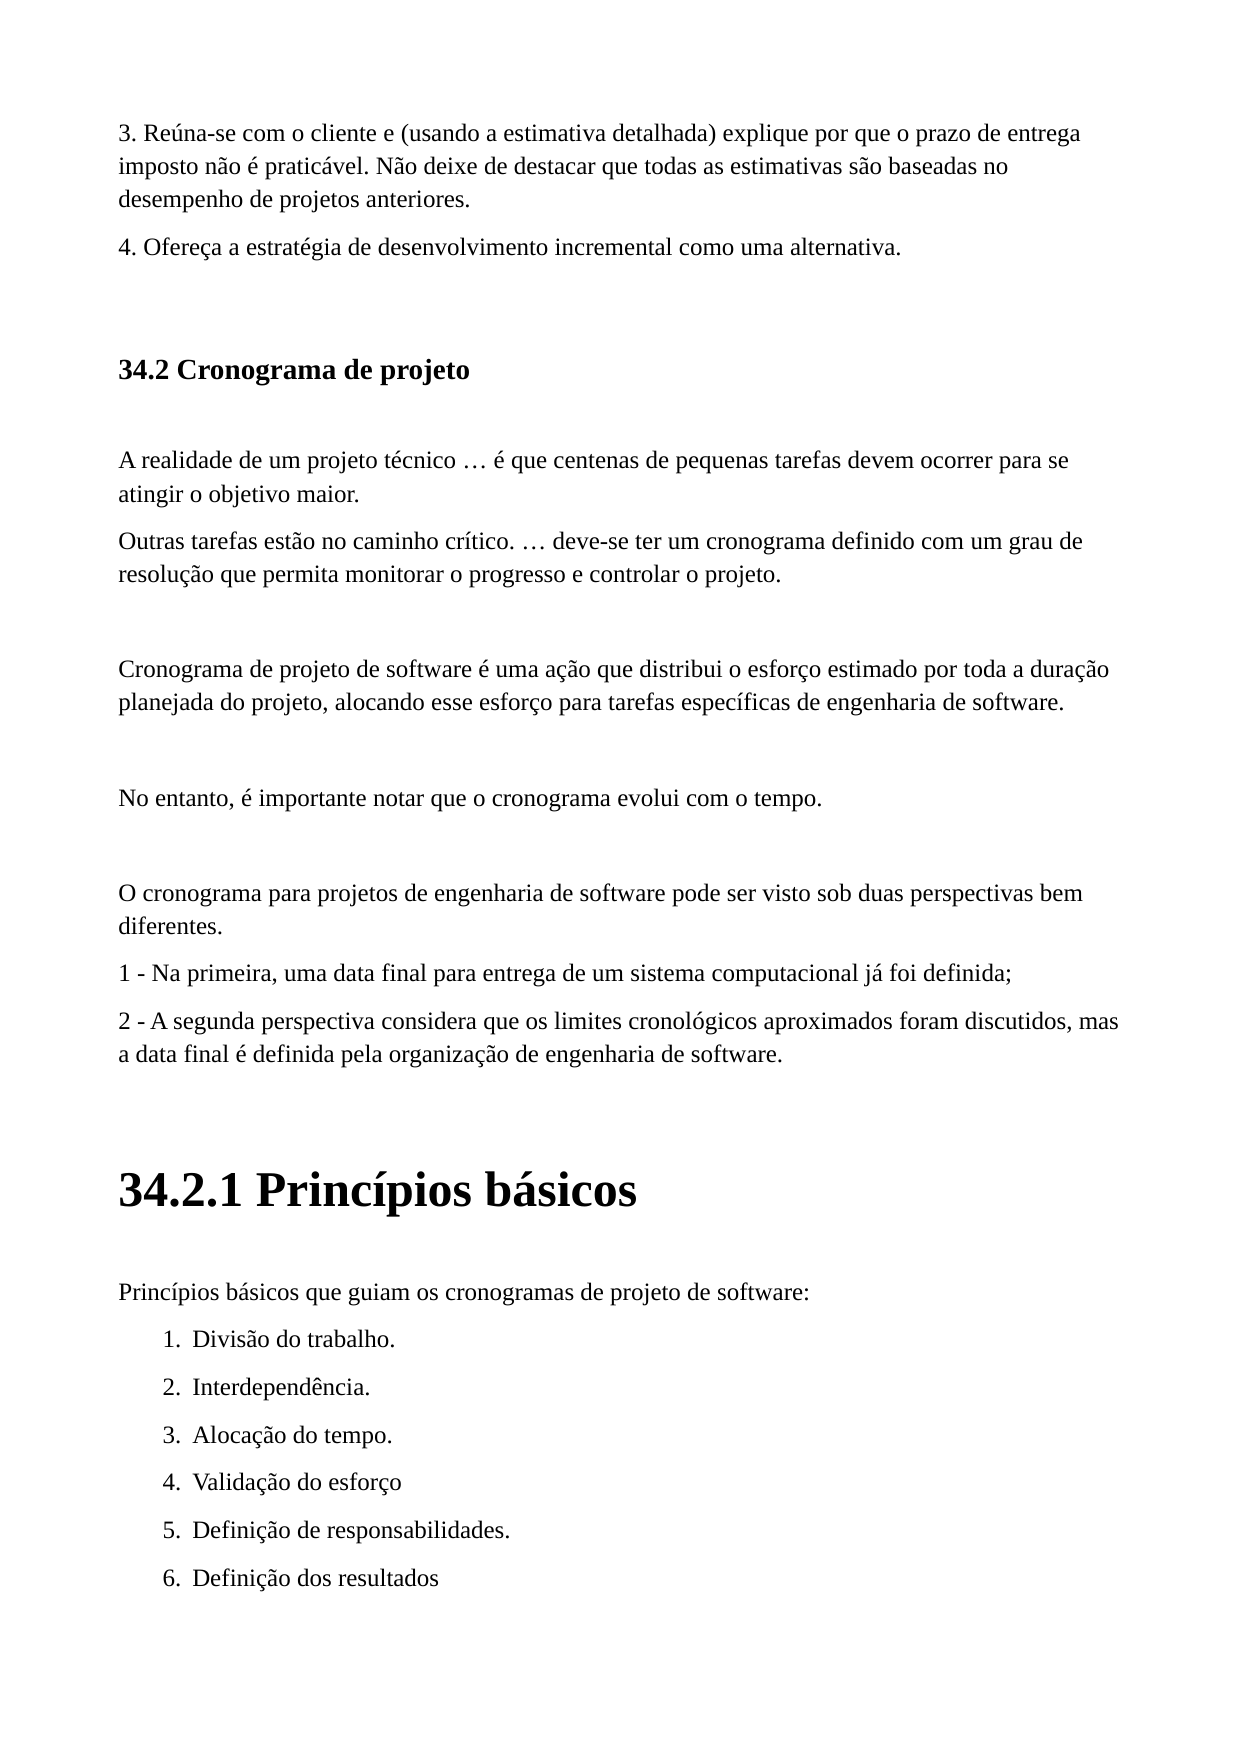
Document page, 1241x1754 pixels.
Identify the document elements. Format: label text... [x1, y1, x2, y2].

text Princípios básicos que guiam os cronogramas de projeto de software: [118, 1277, 1122, 1306]
subtitle 34.2 Cronograma de projeto [118, 352, 1122, 386]
text No entanto, é importante notar que o cronograma evolui com o tempo. [118, 783, 1122, 811]
subtitle 34.2.1 Princípios básicos [118, 1159, 1122, 1217]
list Definição de responsabilidades. [162, 1515, 1122, 1544]
text Outras tarefas estão no caminho crítico. … deve-se ter um cronograma definido com um grau de resolução que permita monitorar o progresso e controlar o projeto. [118, 526, 1122, 588]
text 4. Ofereça a estratégia de desenvolvimento incremental como uma alternativa. [118, 232, 1122, 261]
text 3. Reúna-se com o cliente e (usando a estimativa detalhada) explique por que o prazo de entrega imposto não é praticável. Não deixe de destacar que todas as estimativas são baseadas no desempenho de projetos anteriores. [118, 118, 1122, 213]
list Alocação do tempo. [162, 1420, 1122, 1448]
text 1 - Na primeira, uma data final para entrega de um sistema computacional já foi definida; [118, 958, 1122, 987]
list Definição dos resultados [162, 1563, 1122, 1591]
list Interdependência. [162, 1372, 1122, 1401]
list Validação do esforço [162, 1467, 1122, 1496]
text Cronograma de projeto de software é uma ação que distribui o esforço estimado por toda a duração planejada do projeto, alocando esse esforço para tarefas específicas de engenharia de software. [118, 654, 1122, 716]
text A realidade de um projeto técnico … é que centenas de pequenas tarefas devem ocorrer para se atingir o objetivo maior. [118, 446, 1122, 507]
text O cronograma para projetos de engenharia de software pode ser visto sob duas perspectivas bem diferentes. [118, 878, 1122, 940]
list Divisão do trabalho. [162, 1324, 1122, 1353]
text 2 - A segunda perspectiva considera que os limites cronológicos aproximados foram discutidos, mas a data final é definida pela organização de engenharia de software. [118, 1006, 1122, 1068]
